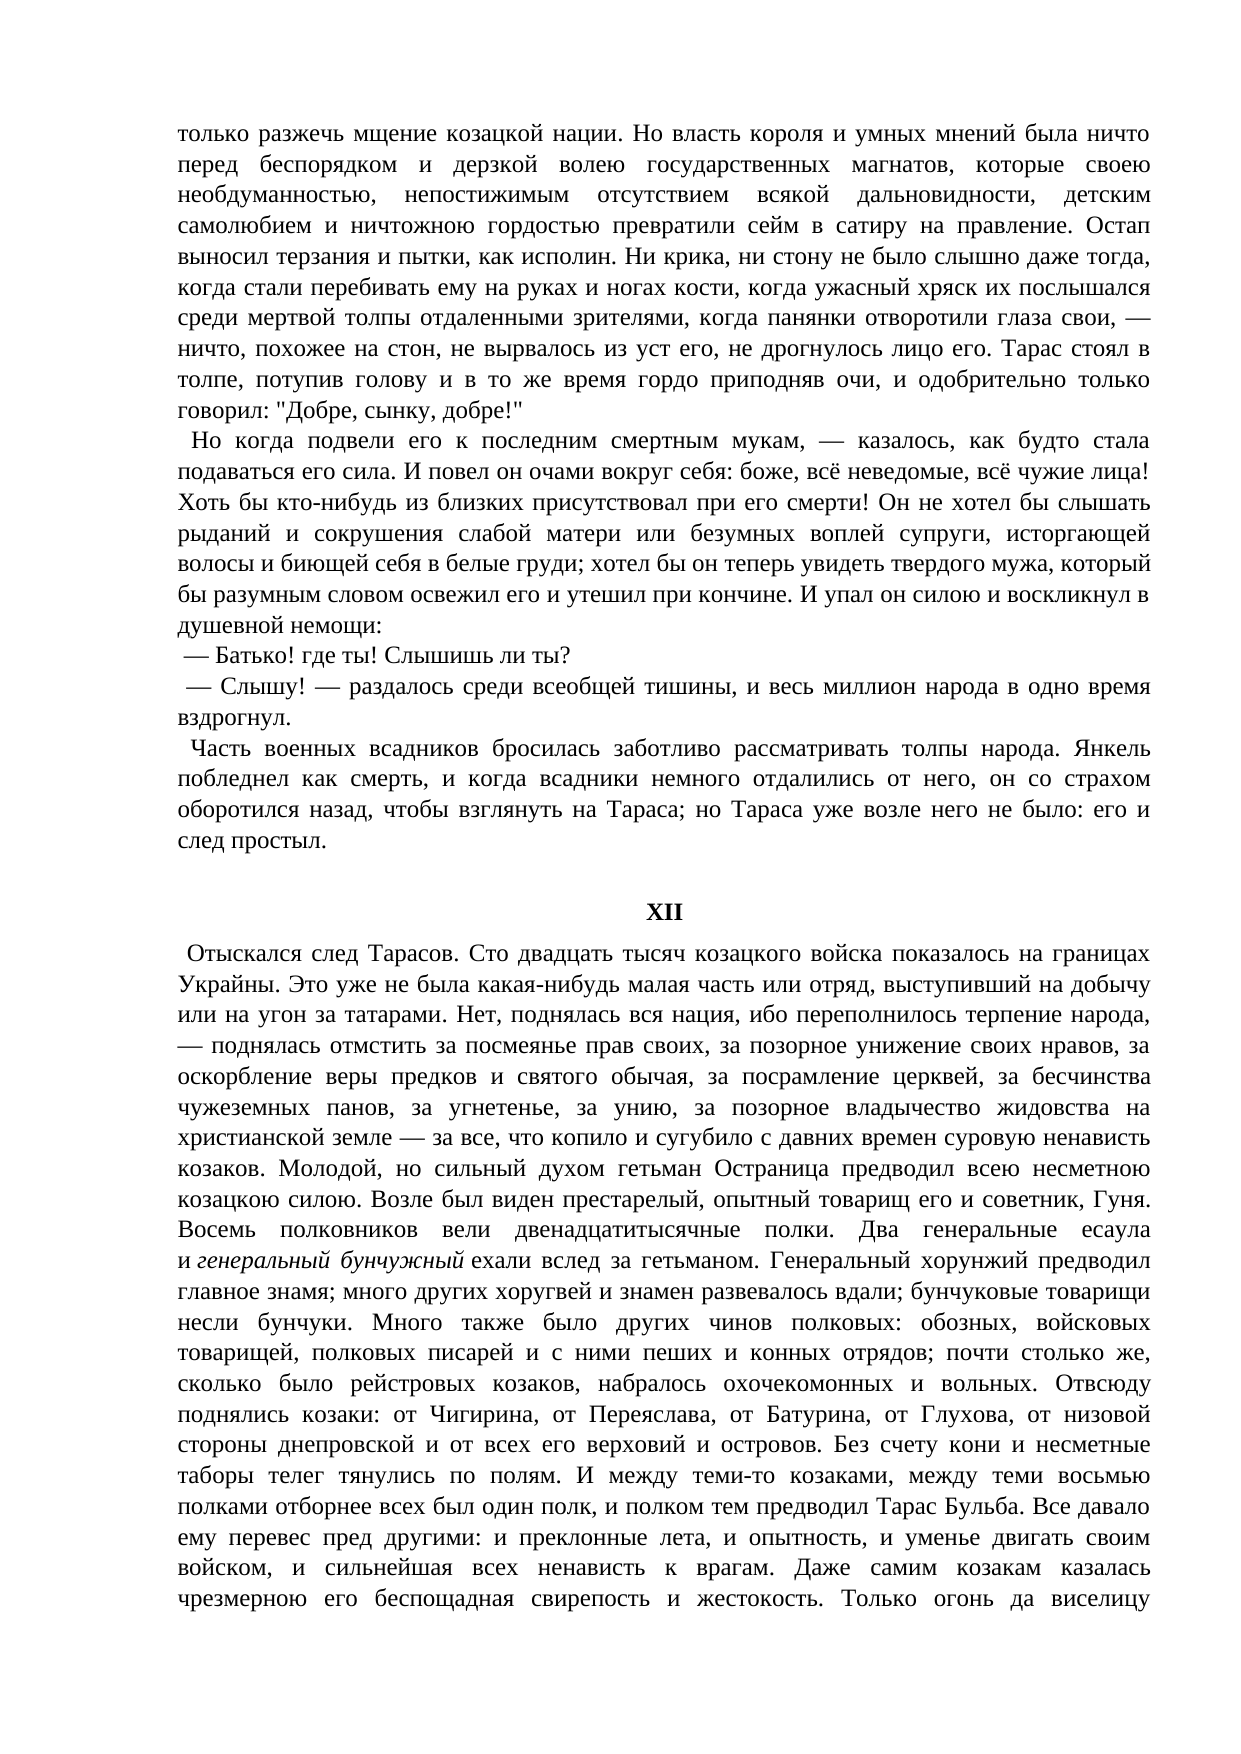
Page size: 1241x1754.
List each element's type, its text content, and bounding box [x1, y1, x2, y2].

text Часть военных всадников бросилась заботливо рассматривать толпы народа. Янкель побледнел как смерть, и когда всадники немного отдалились от него, он со страхом оборотился назад, чтобы взглянуть на Тараса; но Тараса уже возле него не было: его и след простыл. [177, 733, 1152, 854]
text Отыскался след Тарасов. Сто двадцать тысяч козацкого войска показалось на границах Украйны. Это уже не была какая-нибудь малая часть или отряд, выступивший на добычу или на угон за татарами. Нет, поднялась вся нация, ибо переполнилось терпение народа, — поднялась отмстить за посмеянье прав своих, за позорное унижение своих нравов, за оскорбление веры предков и святого обычая, за посрамление церквей, за бесчинства чужеземных панов, за угнетенье, за унию, за позорное владычество жидовства на христианской земле — за все, что копило и сугубило с давних времен суровую ненависть козаков. Молодой, но сильный духом гетьман Остраница предводил всею несметною козацкою силою. Возле был виден престарелый, опытный товарищ его и советник, Гуня. Восемь полковников вели двенадцатитысячные полки. Два генеральные есаула и генеральный бунчужный ехали вслед за гетьманом. Генеральный хорунжий предводил главное знамя; много других хоругвей и знамен развевалось вдали; бунчуковые товарищи несли бунчуки. Много также было других чинов полковых: обозных, войсковых товарищей, полковых писарей и с ними пеших и конных отрядов; почти столько же, сколько было рейстровых козаков, набралось охочекомонных и вольных. Отвсюду поднялись козаки: от Чигирина, от Переяслава, от Батурина, от Глухова, от низовой стороны днепровской и от всех его верховий и островов. Без счету кони и несметные таборы телег тянулись по полям. И между теми-то козаками, между теми восьмью полками отборнее всех был один полк, и полком тем предводил Тарас Бульба. Все давало ему перевес пред другими: и преклонные лета, и опытность, и уменье двигать своим войском, и сильнейшая всех ненависть к врагам. Даже самим козакам казалась чрезмерною его беспощадная свирепость и жестокость. Только огонь да виселицу [177, 938, 1152, 1612]
text Но когда подвели его к последним смертным мукам, — казалось, как будто стала подаваться его сила. И повел он очами вокруг себя: боже, всё неведомые, всё чужие лица! Хоть бы кто-нибудь из близких присутствовал при его смерти! Он не хотел бы слышать рыданий и сокрушения слабой матери или безумных воплей супруги, исторгающей волосы и биющей себя в белые груди; хотел бы он теперь увидеть твердого мужа, который бы разумным словом освежил его и утешил при кончине. И упал он силою и воскликнул в душевной немощи: [177, 425, 1152, 638]
text только разжечь мщение козацкой нации. Но власть короля и умных мнений была ничто перед беспорядком и дерзкой волею государственных магнатов, которые своею необдуманностью, непостижимым отсутствием всякой дальновидности, детским самолюбием и ничтожною гордостью превратили сейм в сатиру на правление. Остап выносил терзания и пытки, как исполин. Ни крика, ни стону не было слышно даже тогда, когда стали перебивать ему на руках и ногах кости, когда ужасный хряск их послышался среди мертвой толпы отдаленными зрителями, когда панянки отворотили глаза свои, — ничто, похожее на стон, не вырвалось из уст его, не дрогнулось лицо его. Тарас стоял в толпе, потупив голову и в то же время гордо приподняв очи, и одобрительно только говорил: "Добре, сынку, добре!" [177, 118, 1152, 423]
text — Слышу! — раздалось среди всеобщей тишины, и весь миллион народа в одно время вздрогнул. [177, 671, 1152, 731]
text — Батько! где ты! Слышишь ли ты? [177, 641, 1152, 669]
text XII [177, 897, 1152, 926]
